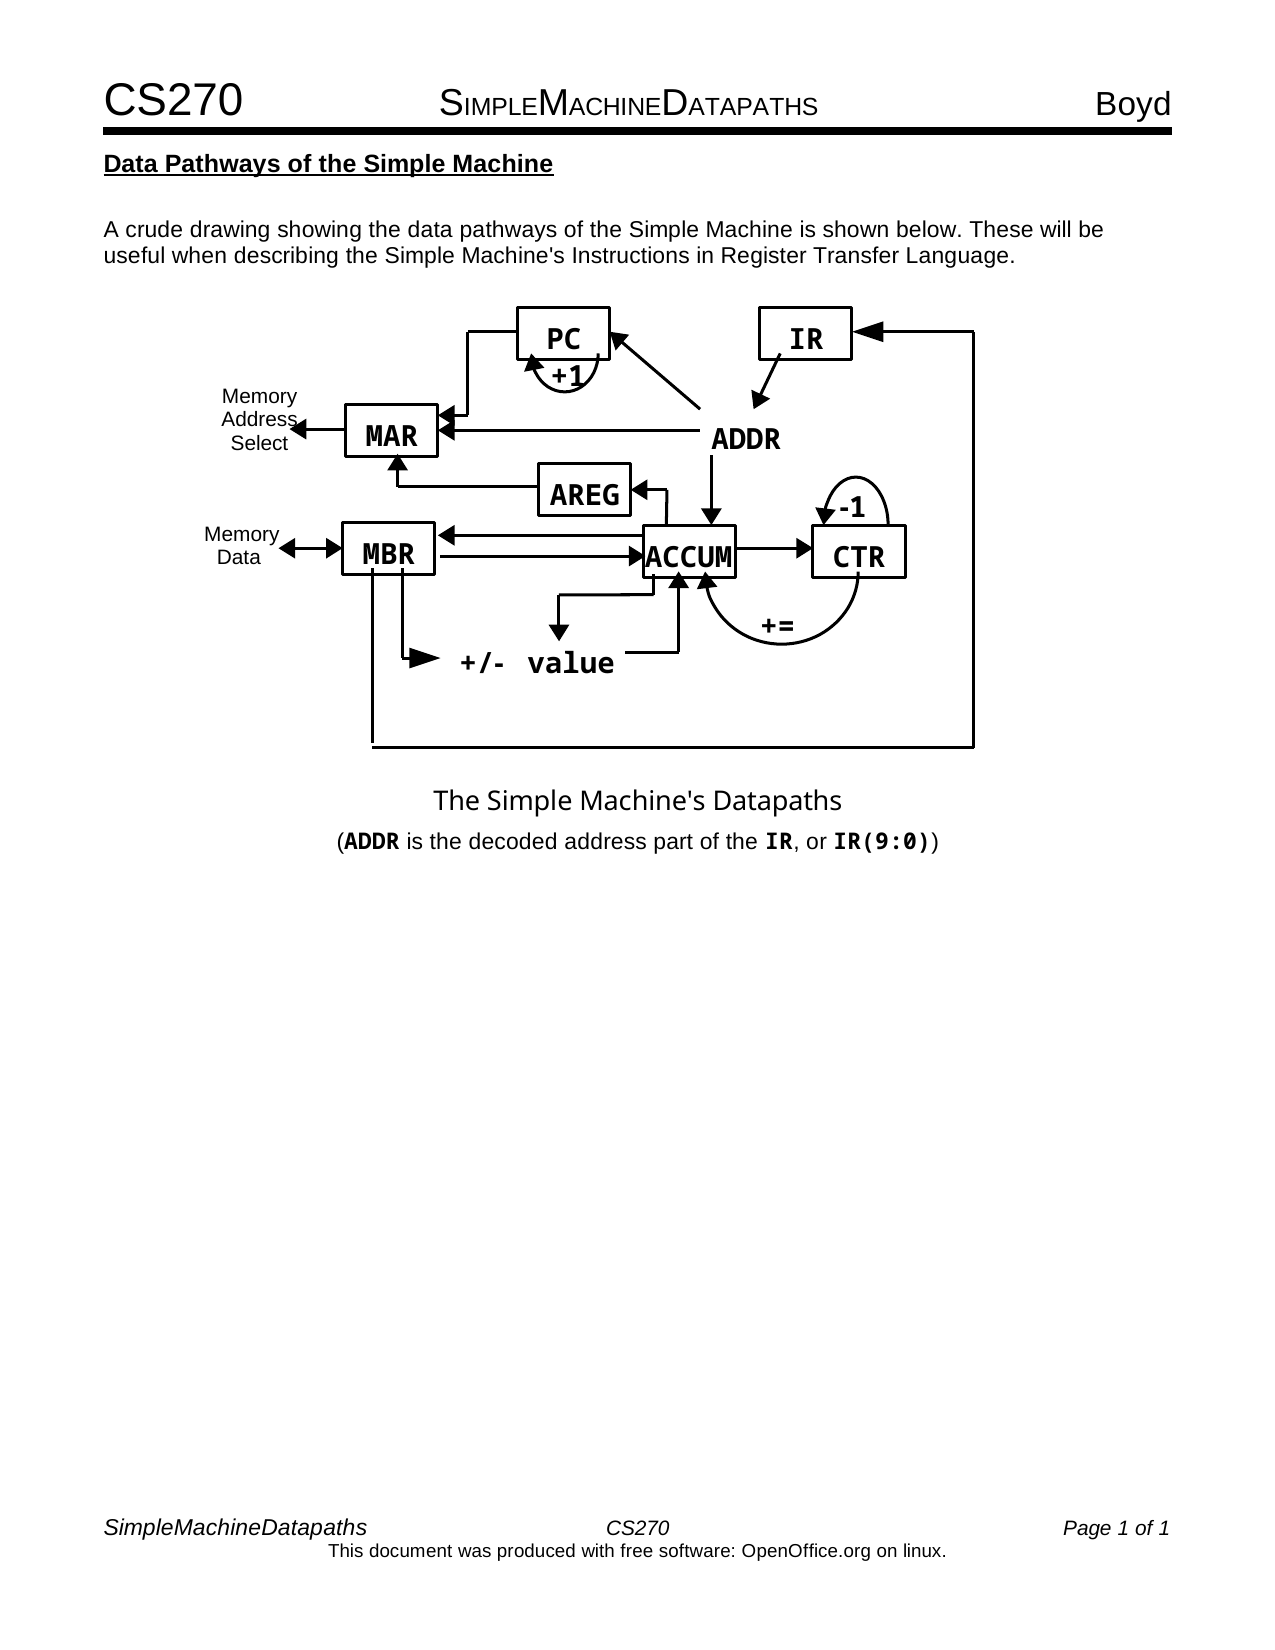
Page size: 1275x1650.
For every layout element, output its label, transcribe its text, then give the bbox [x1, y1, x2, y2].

text A crude drawing showing the data pathways of the Simple Machine is shown below. These will be useful when describing the Simple Machine's Instructions in Register Transfer Language. [103, 216, 1172, 268]
text The Simple Machine's Datapaths [103, 782, 1172, 818]
text Data Pathways of the Simple Machine [103, 150, 1172, 178]
text (ADDR is the decoded address part of the IR, or IR(9:0)) [103, 824, 1172, 856]
